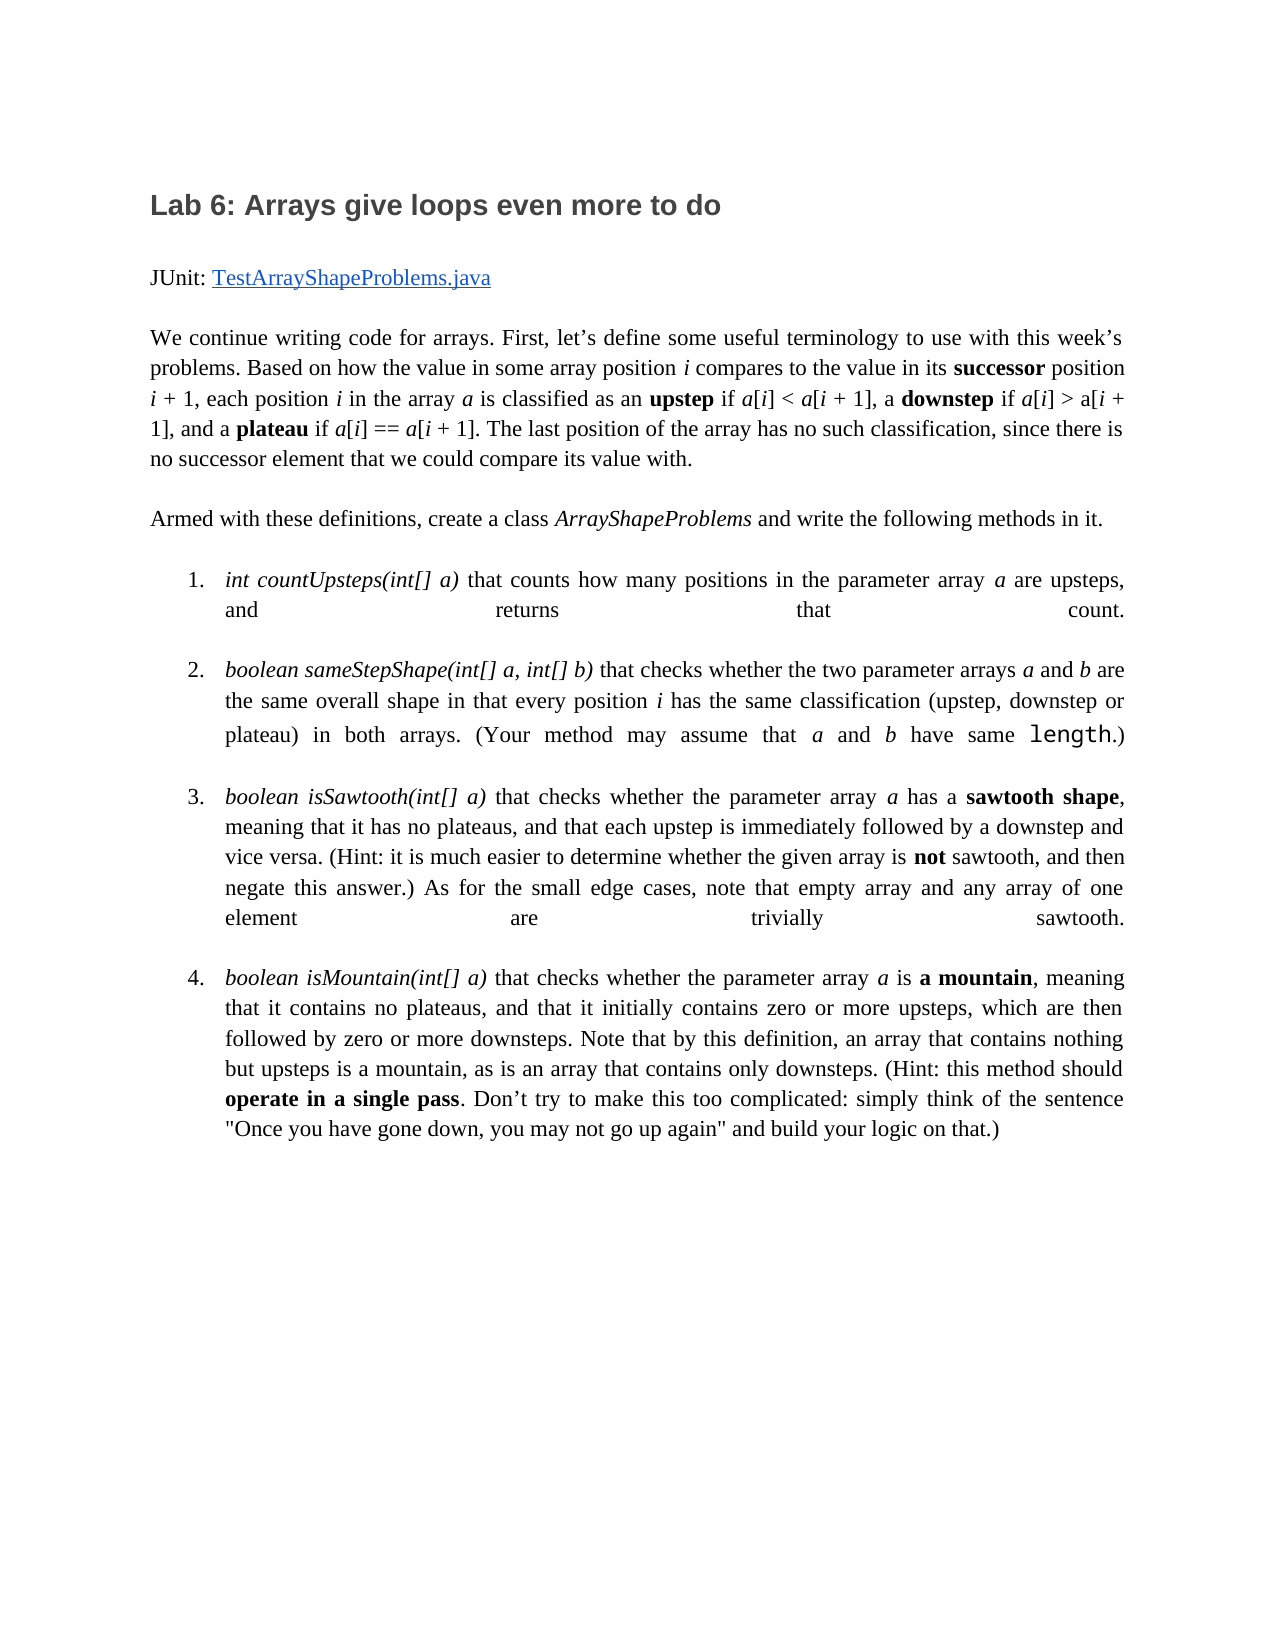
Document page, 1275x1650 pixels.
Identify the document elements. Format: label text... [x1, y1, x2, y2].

text Armed with these definitions, create a class ArrayShapeProblems and write the following methods in it. [150, 505, 1125, 532]
text JUnit: TestArrayShapeProblems.java [150, 264, 1125, 290]
subtitle Lab 6: Arrays give loops even more to do [150, 187, 1125, 221]
list boolean sameStepShape(int[] a, int[] b) that checks whether the two parameter arrays a and b are the same overall shape in that every position i has the same classification (upstep, downstep or plateau) in both arrays. (Your method may assume that a and b have same length.) [187, 656, 1125, 779]
list int countUpsteps(int[] a) that counts how many positions in the parameter array a are upsteps, and returns that count. [187, 566, 1125, 653]
list boolean isSawtooth(int[] a) that checks whether the parameter array a has a sawtooth shape, meaning that it has no plateaus, and that each upstep is immediately followed by a downstep and vice versa. (Hint: it is much easier to determine whether the given array is not sawtooth, and then negate this answer.) As for the small edge cases, note that empty array and any array of one element are trivially sawtooth. [187, 783, 1125, 960]
list boolean isMountain(int[] a) that checks whether the parameter array a is a mountain, meaning that it contains no plateaus, and that it initially contains zero or more upsteps, which are then followed by zero or more downsteps. Note that by this definition, an array that contains nothing but upsteps is a mountain, as is an array that contains only downsteps. (Hint: this method should operate in a single pass. Don’t try to make this too complicated: simply think of the sentence "Once you have gone down, you may not go up again" and build your logic on that.) [187, 964, 1125, 1142]
text We continue writing code for arrays. First, let’s define some useful terminology to use with this week’s problems. Based on how the value in some array position i compares to the value in its successor position i + 1, each position i in the array a is classified as an upstep if a[i] < a[i + 1], a downstep if a[i] > a[i + 1], and a plateau if a[i] == a[i + 1]. The last position of the array has no such classification, since there is no successor element that we could compare its value with. [150, 324, 1125, 471]
